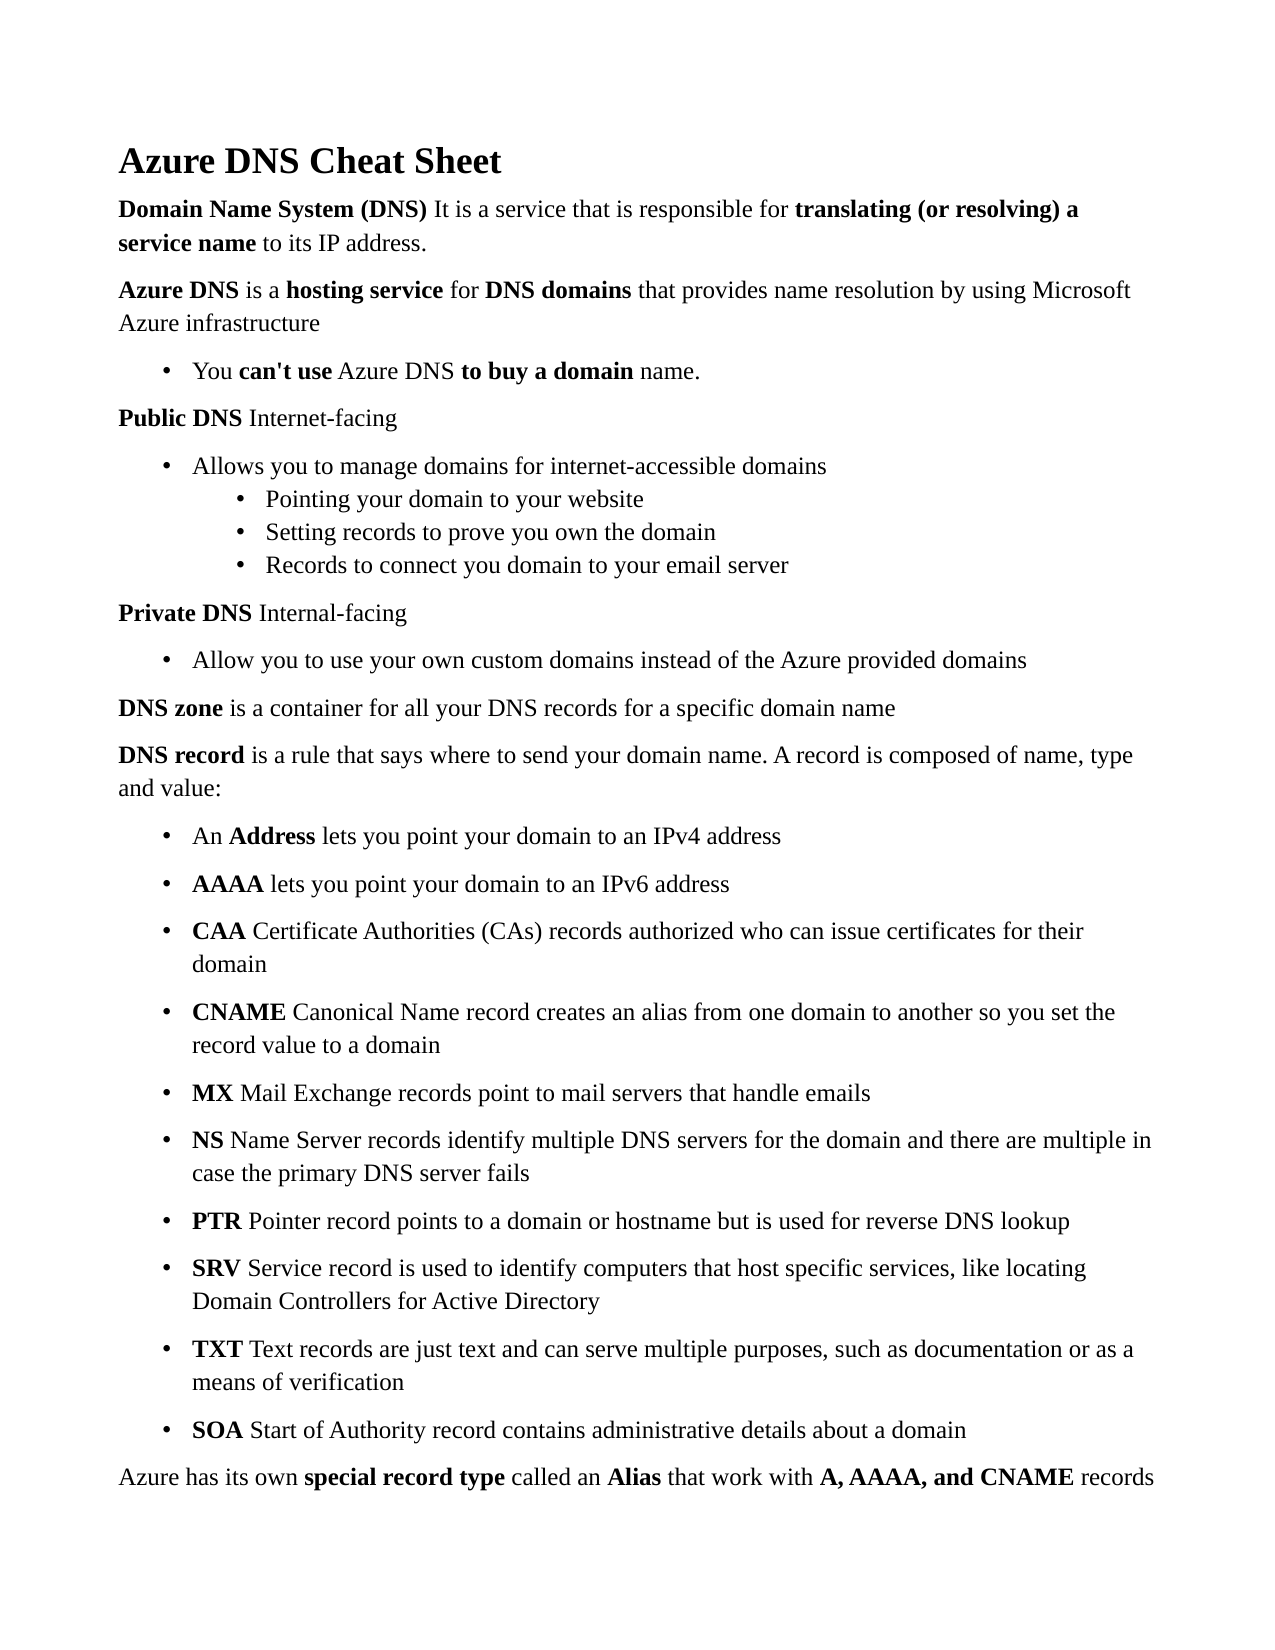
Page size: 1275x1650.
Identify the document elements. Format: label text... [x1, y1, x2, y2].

text Azure DNS is a hosting service for DNS domains that provides name resolution by using Microsoft Azure infrastructure​ [118, 275, 1157, 337]
list An Address lets you point your domain to an IPv4 address​ [162, 821, 1157, 850]
text DNS zone is a container for all your DNS records for a specific domain name​ [118, 693, 1157, 722]
text DNS record is a rule that says where to send your domain name. A record is composed of name, type and value:​ [118, 741, 1157, 802]
list AAAA lets you point your domain to an IPv6 address​ [162, 869, 1157, 897]
list SRV Service record is used to identify computers that host specific services, like locating Domain Controllers for Active Directory​ [162, 1253, 1157, 1315]
list PTR Pointer record points to a domain or hostname but is used for reverse DNS lookup​ [162, 1206, 1157, 1234]
list NS Name Server records identify multiple DNS servers for the domain and there are multiple in case the primary DNS server fails ​ [162, 1125, 1157, 1187]
text Private DNS Internal-facing​ [118, 598, 1157, 626]
text Domain Name System (DNS) It is a service that is responsible for translating (or resolving) a service name to its IP address.​ [118, 194, 1157, 256]
list Pointing your domain to your website​ [236, 484, 1157, 513]
text Public DNS Internet-facing ​ [118, 403, 1157, 432]
list SOA Start of Authority record contains administrative details about a domain​ [162, 1415, 1157, 1443]
list Setting records to prove you own the domain​ [236, 517, 1157, 546]
subtitle Azure DNS Cheat Sheet​ [118, 139, 1157, 182]
list You can't use Azure DNS to buy a domain name.​ [162, 356, 1157, 384]
list TXT Text records are just text and can serve multiple purposes, such as documentation or as a means of verification​ [162, 1334, 1157, 1396]
list Allow you to use your own custom domains instead of the Azure provided domains​ [162, 645, 1157, 674]
list CNAME Canonical Name record creates an alias from one domain to another so you set the record value to a domain​ [162, 997, 1157, 1059]
list MX Mail Exchange records point to mail servers that handle emails​ [162, 1078, 1157, 1106]
text Azure has its own special record type called an Alias that work with A, AAAA, and CNAME records​ [118, 1462, 1157, 1491]
list Records to connect you domain to your email server​ [236, 550, 1157, 579]
list CAA Certificate Authorities (CAs) records authorized who can issue certificates for their domain​ [162, 916, 1157, 978]
list Allows you to manage domains for internet-accessible domains​ [162, 451, 1157, 480]
